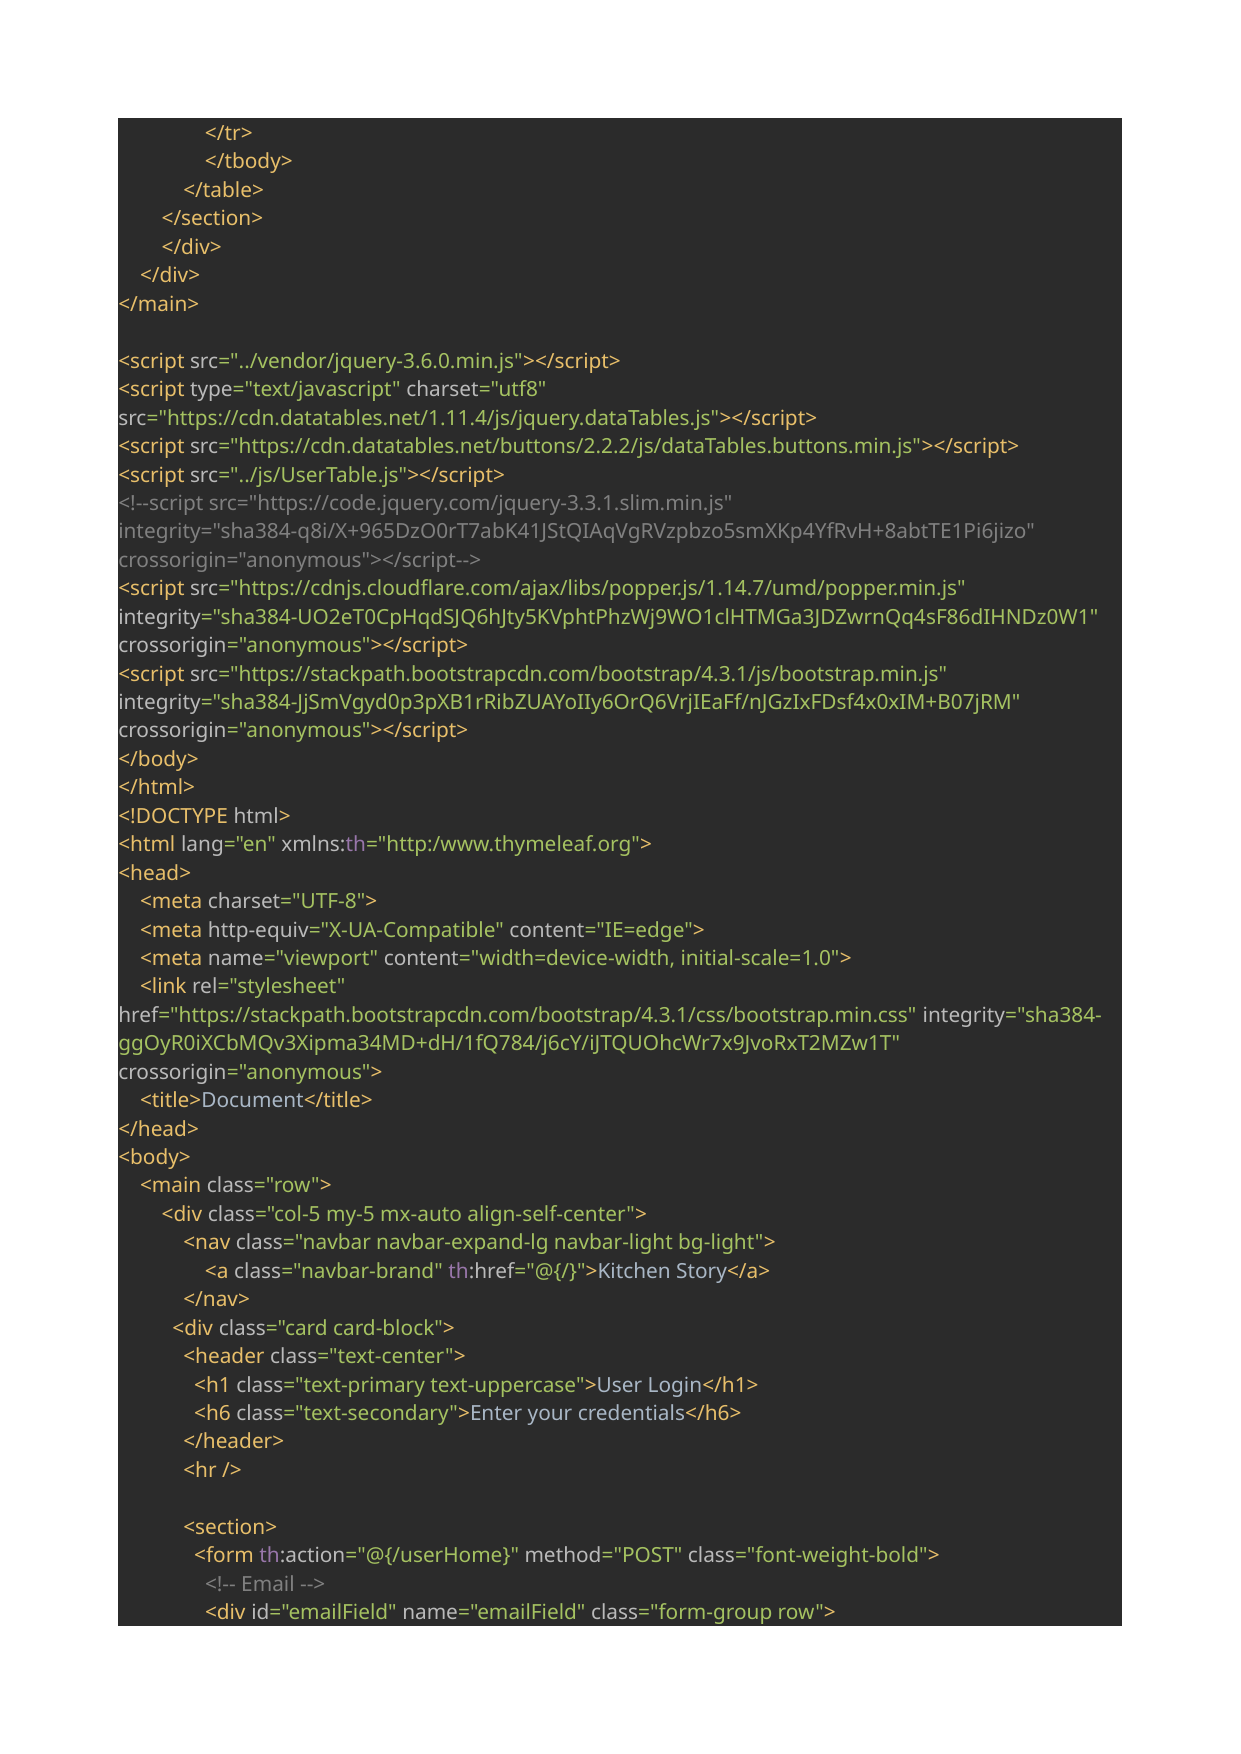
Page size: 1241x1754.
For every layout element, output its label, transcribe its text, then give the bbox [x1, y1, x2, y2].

text </tr> </tbody> </table> </section> </div> </div> </main> <script src="../vendor/jquery-3.6.0.min.js"></script> <script type="text/javascript" charset="utf8" src="https://cdn.datatables.net/1.11.4/js/jquery.dataTables.js"></script> <script src="https://cdn.datatables.net/buttons/2.2.2/js/dataTables.buttons.min.js"></script> <script src="../js/UserTable.js"></script> <!--script src="https://code.jquery.com/jquery-3.3.1.slim.min.js" integrity="sha384-q8i/X+965DzO0rT7abK41JStQIAqVgRVzpbzo5smXKp4YfRvH+8abtTE1Pi6jizo" crossorigin="anonymous"></script--> <script src="https://cdnjs.cloudflare.com/ajax/libs/popper.js/1.14.7/umd/popper.min.js" integrity="sha384-UO2eT0CpHqdSJQ6hJty5KVphtPhzWj9WO1clHTMGa3JDZwrnQq4sF86dIHNDz0W1" crossorigin="anonymous"></script> <script src="https://stackpath.bootstrapcdn.com/bootstrap/4.3.1/js/bootstrap.min.js" integrity="sha384-JjSmVgyd0p3pXB1rRibZUAYoIIy6OrQ6VrjIEaFf/nJGzIxFDsf4x0xIM+B07jRM" crossorigin="anonymous"></script> </body> </html> [118, 118, 1122, 801]
text <!DOCTYPE html> <html lang="en" xmlns:th="http:/www.thymeleaf.org"> <head> <meta charset="UTF-8"> <meta http-equiv="X-UA-Compatible" content="IE=edge"> <meta name="viewport" content="width=device-width, initial-scale=1.0"> <link rel="stylesheet" href="https://stackpath.bootstrapcdn.com/bootstrap/4.3.1/css/bootstrap.min.css" integrity="sha384-ggOyR0iXCbMQv3Xipma34MD+dH/1fQ784/j6cY/iJTQUOhcWr7x9JvoRxT2MZw1T" crossorigin="anonymous"> <title>Document</title> </head> <body> <main class="row"> <div class="col-5 my-5 mx-auto align-self-center"> <nav class="navbar navbar-expand-lg navbar-light bg-light"> <a class="navbar-brand" th:href="@{/}">Kitchen Story</a> </nav> <div class="card card-block"> <header class="text-center"> <h1 class="text-primary text-uppercase">User Login</h1> <h6 class="text-secondary">Enter your credentials</h6> </header> <hr /> <section> <form th:action="@{/userHome}" method="POST" class="font-weight-bold"> <!-- Email --> <div id="emailField" name="emailField" class="form-group row"> [118, 801, 1122, 1626]
